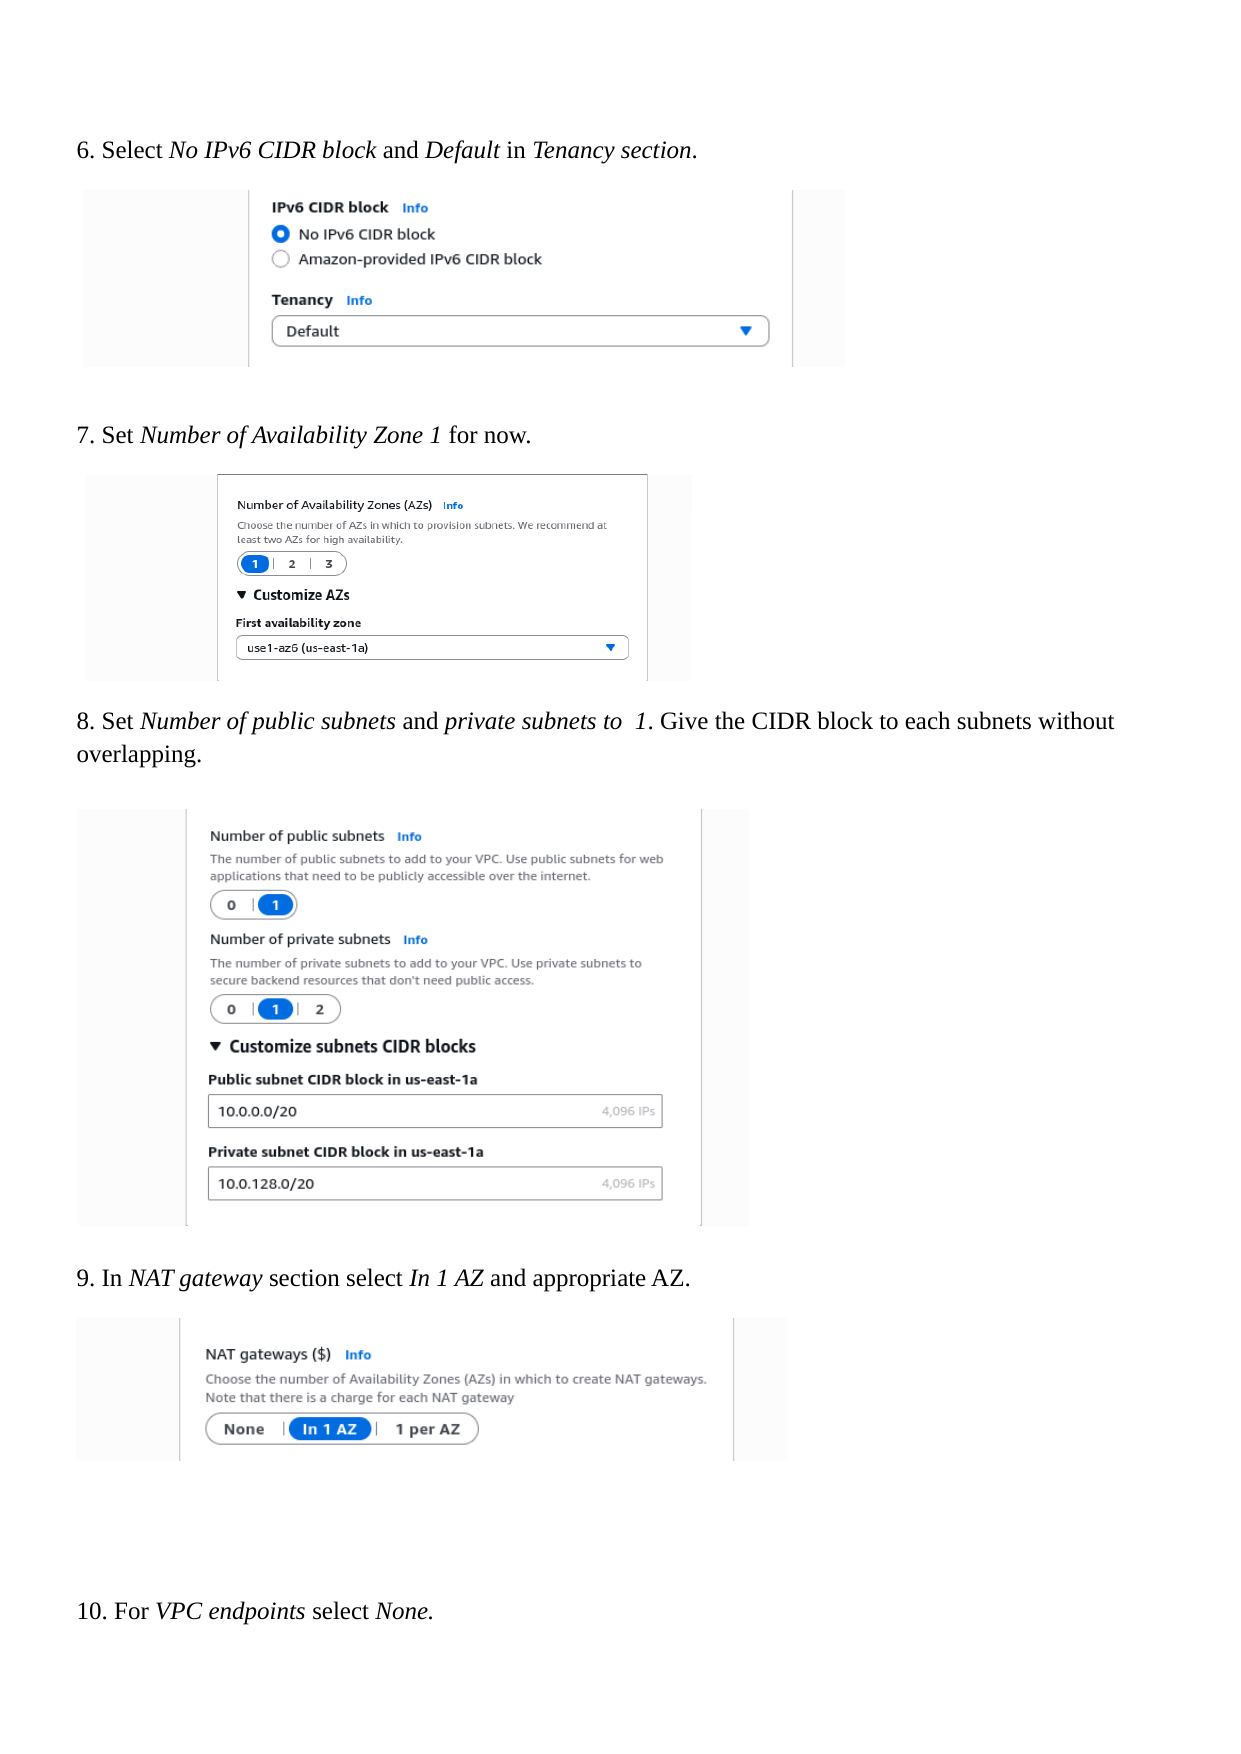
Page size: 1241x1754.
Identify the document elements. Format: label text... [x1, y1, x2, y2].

text 9. In NAT gateway section select In 1 AZ and appropriate AZ. [76, 1263, 1164, 1291]
picture [77, 809, 750, 1226]
picture [83, 190, 846, 367]
text 7. Set Number of Availability Zone 1 for now. [76, 420, 1164, 449]
picture [75, 1318, 788, 1461]
picture [85, 474, 692, 681]
text 6. Select No IPv6 CIDR block and Default in Tenancy section. [76, 135, 1164, 163]
text 8. Set Number of public subnets and private subnets to 1. Give the CIDR block to each subnets without overlapping. [76, 706, 1164, 768]
text 10. For VPC endpoints select None. [76, 1596, 1164, 1624]
